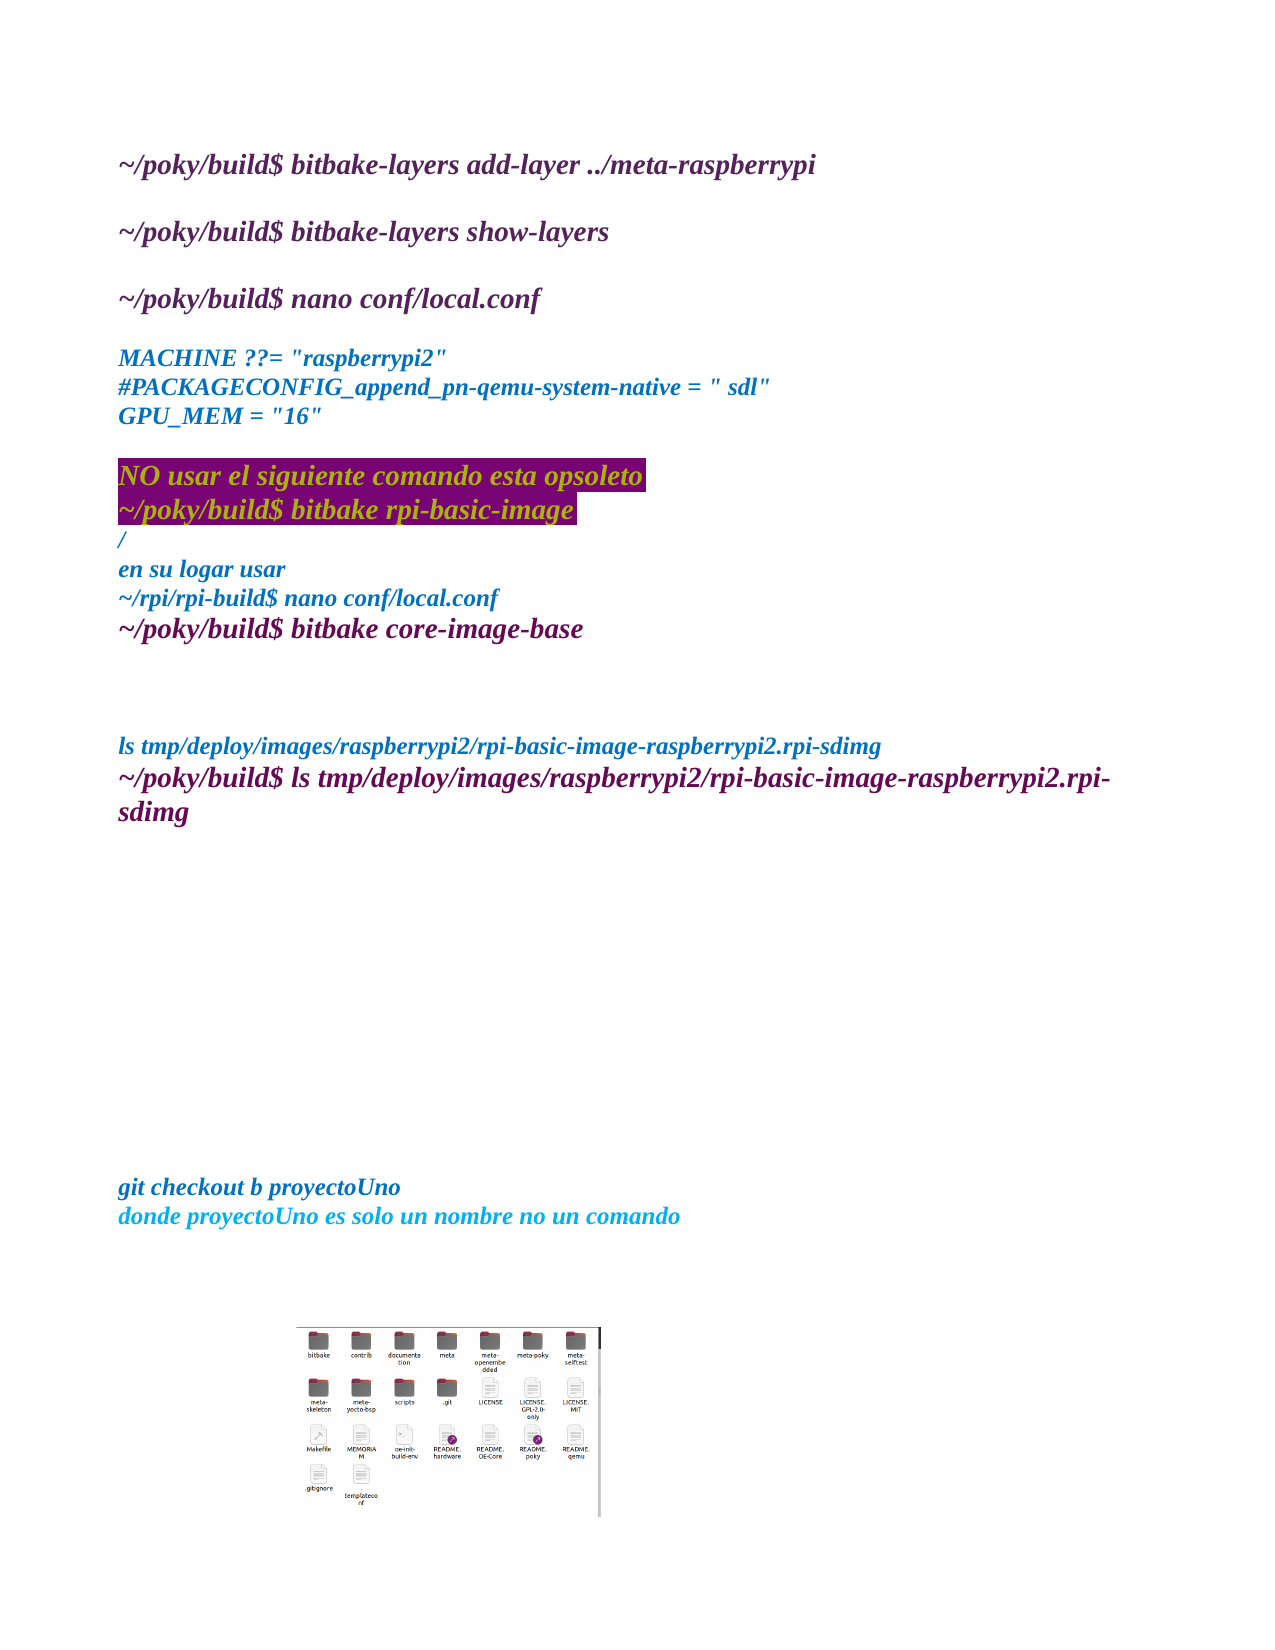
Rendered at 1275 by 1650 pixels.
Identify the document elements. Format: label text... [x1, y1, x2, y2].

text ~/poky/build$ bitbake core-image-base [118, 612, 1157, 645]
text #PACKAGECONFIG_append_pn-qemu-system-native = " sdl" [118, 372, 1157, 401]
text MACHINE ??= "raspberrypi2" [118, 343, 1157, 372]
text ls tmp/deploy/images/raspberrypi2/rpi-basic-image-raspberrypi2.rpi-sdimg [118, 731, 1157, 760]
text en su logar usar [118, 554, 1157, 583]
text ~/poky/build$ bitbake-layers add-layer ../meta-raspberrypi [118, 147, 1157, 180]
text ~/poky/build$ bitbake-layers show-layers [118, 214, 1157, 247]
text ~/poky/build$ ls tmp/deploy/images/raspberrypi2/rpi-basic-image-raspberrypi2.rpi-sdimg [118, 760, 1157, 827]
text ~/poky/build$ nano conf/local.conf [118, 281, 1157, 314]
text ~/poky/build$ bitbake rpi-basic-image [118, 492, 1157, 525]
text / [118, 525, 1157, 554]
text GPU_MEM = "16" [118, 401, 1157, 429]
text git checkout ­b proyectoUno [118, 1172, 1157, 1201]
text donde proyectoUno es solo un nombre no un comando [118, 1201, 1157, 1230]
text NO usar el siguiente comando esta opsoleto [118, 458, 1157, 492]
text ~/rpi/rpi-build$ nano conf/local.conf [118, 583, 1157, 612]
picture [296, 1327, 601, 1517]
